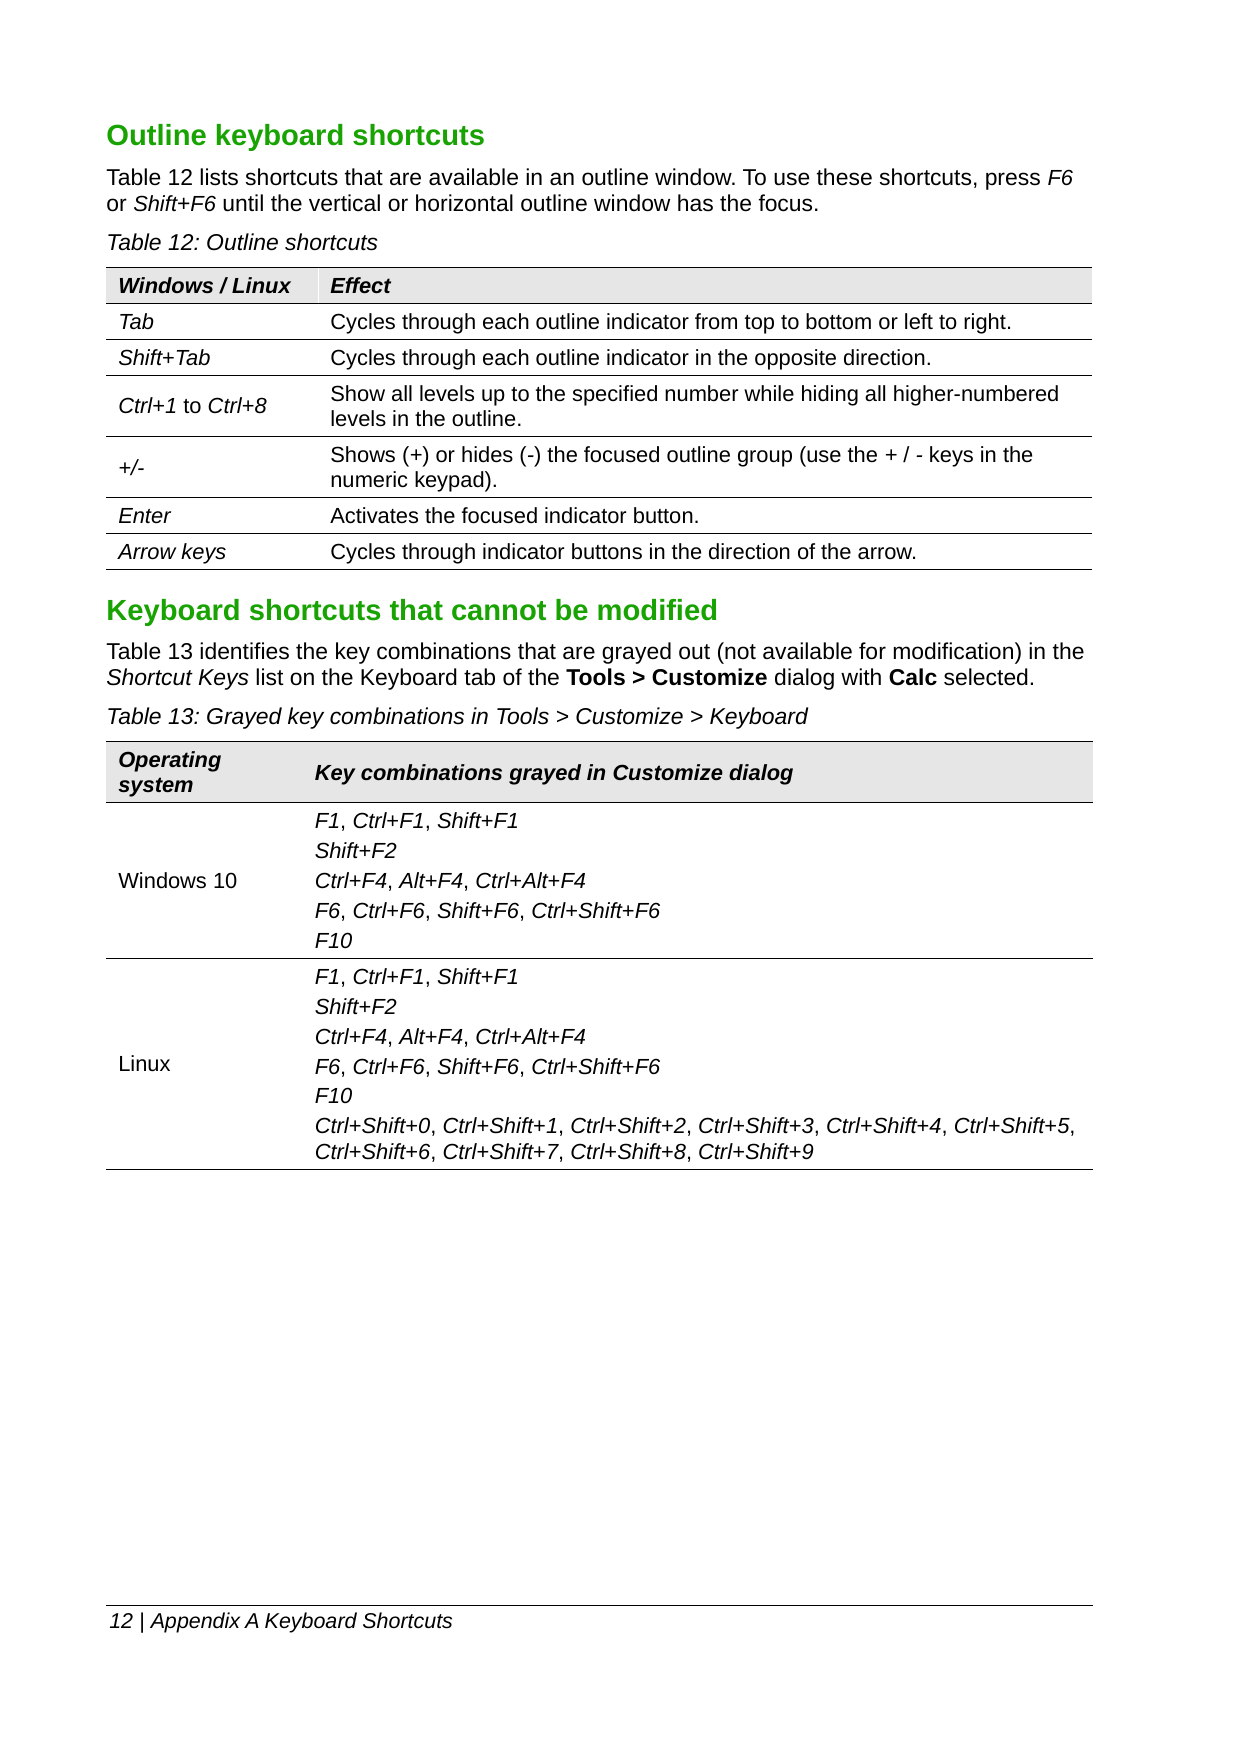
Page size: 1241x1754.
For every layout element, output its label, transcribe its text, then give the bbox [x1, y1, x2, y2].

table_cell Tab [106, 304, 318, 339]
table_cell Shows (+) or hides (-) the focused outline group (use the + / - keys in the numeric keypad). [319, 437, 1092, 497]
table_cell Linux [106, 959, 303, 1168]
table_cell Shift+Tab [106, 340, 318, 374]
text Table 13: Grayed key combinations in Tools > Customize > Keyboard [106, 703, 1093, 729]
table_cell F1, Ctrl+F1, Shift+F1 Shift+F2 Ctrl+F4, Alt+F4, Ctrl+Alt+F4 F6, Ctrl+F6, Shift+F6, Ctrl+Shift+F6 F10 Ctrl+Shift+0, Ctrl+Shift+1, Ctrl+Shift+2, Ctrl+Shift+3, Ctrl+Shift+4, Ctrl+Shift+5, Ctrl+Shift+6, Ctrl+Shift+7, Ctrl+Shift+8, Ctrl+Shift+9 [303, 959, 1093, 1168]
subtitle Keyboard shortcuts that cannot be modified [106, 592, 1093, 626]
text Table 12 lists shortcuts that are available in an outline window. To use these shortcuts, press F6 or Shift+F6 until the vertical or horizontal outline window has the focus. [106, 163, 1093, 216]
table_cell Arrow keys [106, 534, 318, 569]
table_cell Cycles through indicator buttons in the direction of the arrow. [319, 534, 1092, 569]
table_header Effect [319, 268, 1092, 303]
table_cell Windows 10 [106, 803, 303, 958]
table_cell F1, Ctrl+F1, Shift+F1 Shift+F2 Ctrl+F4, Alt+F4, Ctrl+Alt+F4 F6, Ctrl+F6, Shift+F6, Ctrl+Shift+F6 F10 [303, 803, 1093, 958]
table_cell Cycles through each outline indicator in the opposite direction. [319, 340, 1092, 374]
table_cell Show all levels up to the specified number while hiding all higher-numbered levels in the outline. [319, 376, 1092, 436]
table_cell Enter [106, 498, 318, 533]
text Table 13 identifies the key combinations that are grayed out (not available for modification) in the Shortcut Keys list on the Keyboard tab of the Tools > Customize dialog with Calc selected. [106, 638, 1093, 691]
subtitle Outline keyboard shortcuts [106, 118, 1093, 152]
table_header Key combinations grayed in Customize dialog [303, 742, 1093, 802]
table_header Windows / Linux [106, 268, 318, 303]
table_header Operating system [106, 742, 303, 802]
text Table 12: Outline shortcuts [106, 229, 1093, 255]
table_cell Cycles through each outline indicator from top to bottom or left to right. [319, 304, 1092, 339]
table_cell +/- [106, 437, 318, 497]
table_cell Ctrl+1 to Ctrl+8 [106, 376, 318, 436]
table_cell Activates the focused indicator button. [319, 498, 1092, 533]
